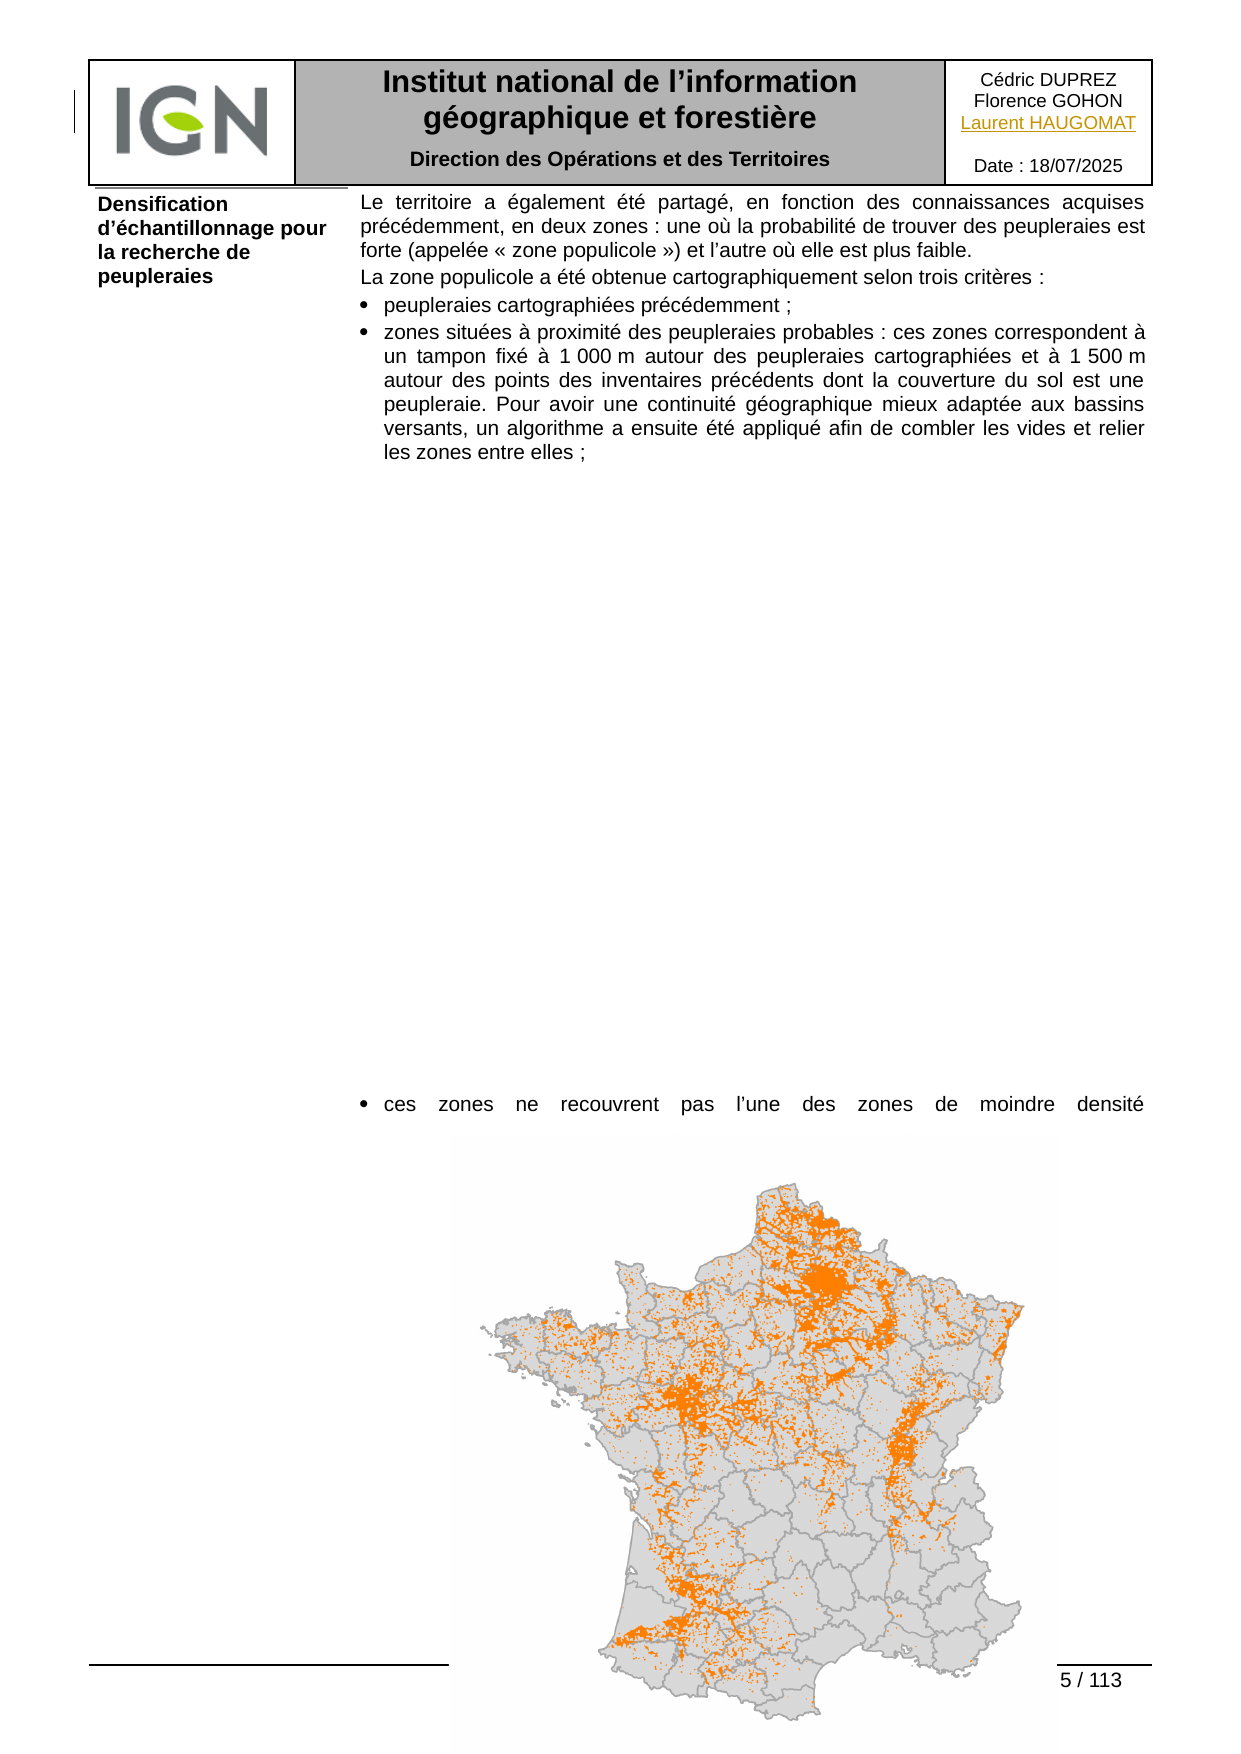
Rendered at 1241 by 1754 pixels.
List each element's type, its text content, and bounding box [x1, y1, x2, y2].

picture [91, 62, 293, 180]
table_cell Densification d’échantillonnage pour la recherche de peupleraies [89, 186, 354, 1664]
picture [448, 1132, 1057, 1754]
table_cell Le territoire a également été partagé, en fonction des connaissances acquises précédemment, en deux zones : une où la probabilité de trouver des peupleraies est forte (appelée « zone populicole ») et l’autre où elle est plus faible. La zone populicole a été obtenue cartographiquement selon trois critères : peupleraies cartographiées précédemment ; zones situées à proximité des peupleraies probables : ces zones correspondent à un tampon fixé à 1 000 m autour des peupleraies cartographiées et à 1 500 m autour des points des inventaires précédents dont la couverture du sol est une peupleraie. Pour avoir une continuité géographique mieux adaptée aux bassins versants, un algorithme a ensuite été appliqué afin de combler les vides et relier les zones entre elles ; ces zones ne recouvrent pas l’une des zones de moindre densité d’échantillonnage décrites précédemment. [354, 186, 1152, 1663]
